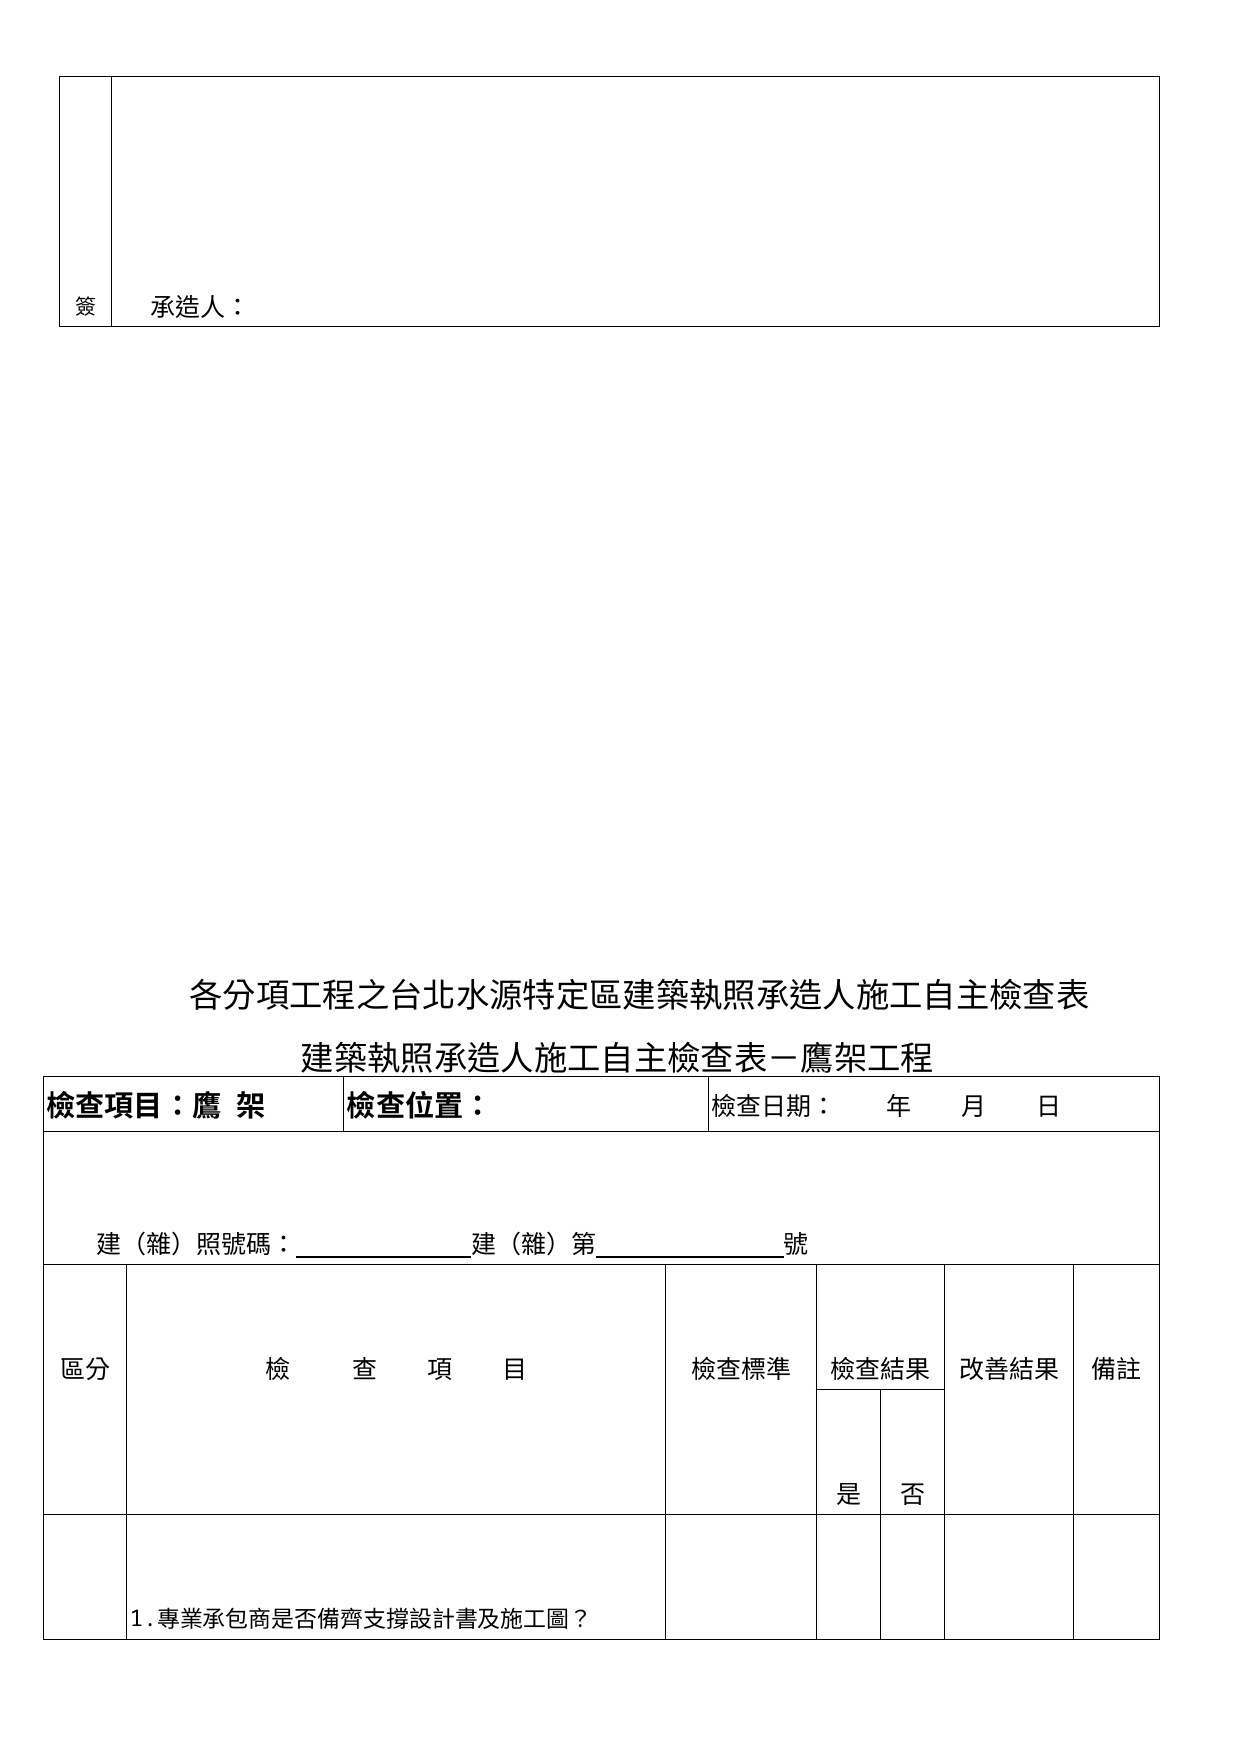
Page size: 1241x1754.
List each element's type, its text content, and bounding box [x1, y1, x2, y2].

table_cell [666, 1515, 816, 1639]
table_header 檢查位置： [344, 1077, 708, 1131]
text 建築執照承造人施工自主檢查表－鷹架工程 [59, 1014, 1175, 1076]
table_cell [1074, 1515, 1159, 1639]
table_cell 區分 [44, 1265, 126, 1514]
table_cell 檢 查 項 目 [127, 1265, 665, 1514]
table_header 檢查日期： 年 月 日 [709, 1077, 1159, 1131]
table_cell 檢查標準 [666, 1265, 816, 1514]
table_cell 簽 章 欄 [60, 77, 111, 326]
table_cell 建（雜）照號碼： 建（雜）第 號 [44, 1132, 1159, 1264]
table_cell 備註 [1074, 1265, 1159, 1514]
table_cell 1.專業承包商是否備齊支撐設計書及施工圖？ [127, 1515, 665, 1639]
table_cell 否 [881, 1390, 944, 1514]
table_cell [44, 1515, 126, 1639]
table_cell [817, 1515, 880, 1639]
table_cell [881, 1515, 944, 1639]
table_cell 檢查結果 [817, 1265, 944, 1389]
table_cell 是 [817, 1390, 880, 1514]
table_cell 改善結果 [945, 1265, 1073, 1514]
table_header 檢查項目：鷹 架 [44, 1077, 343, 1131]
table_cell [945, 1515, 1073, 1639]
text 各分項工程之台北水源特定區建築執照承造人施工自主檢查表 [103, 951, 1175, 1014]
table_cell 承造人： 專任工程人員： 工地負責人： [112, 77, 1159, 326]
